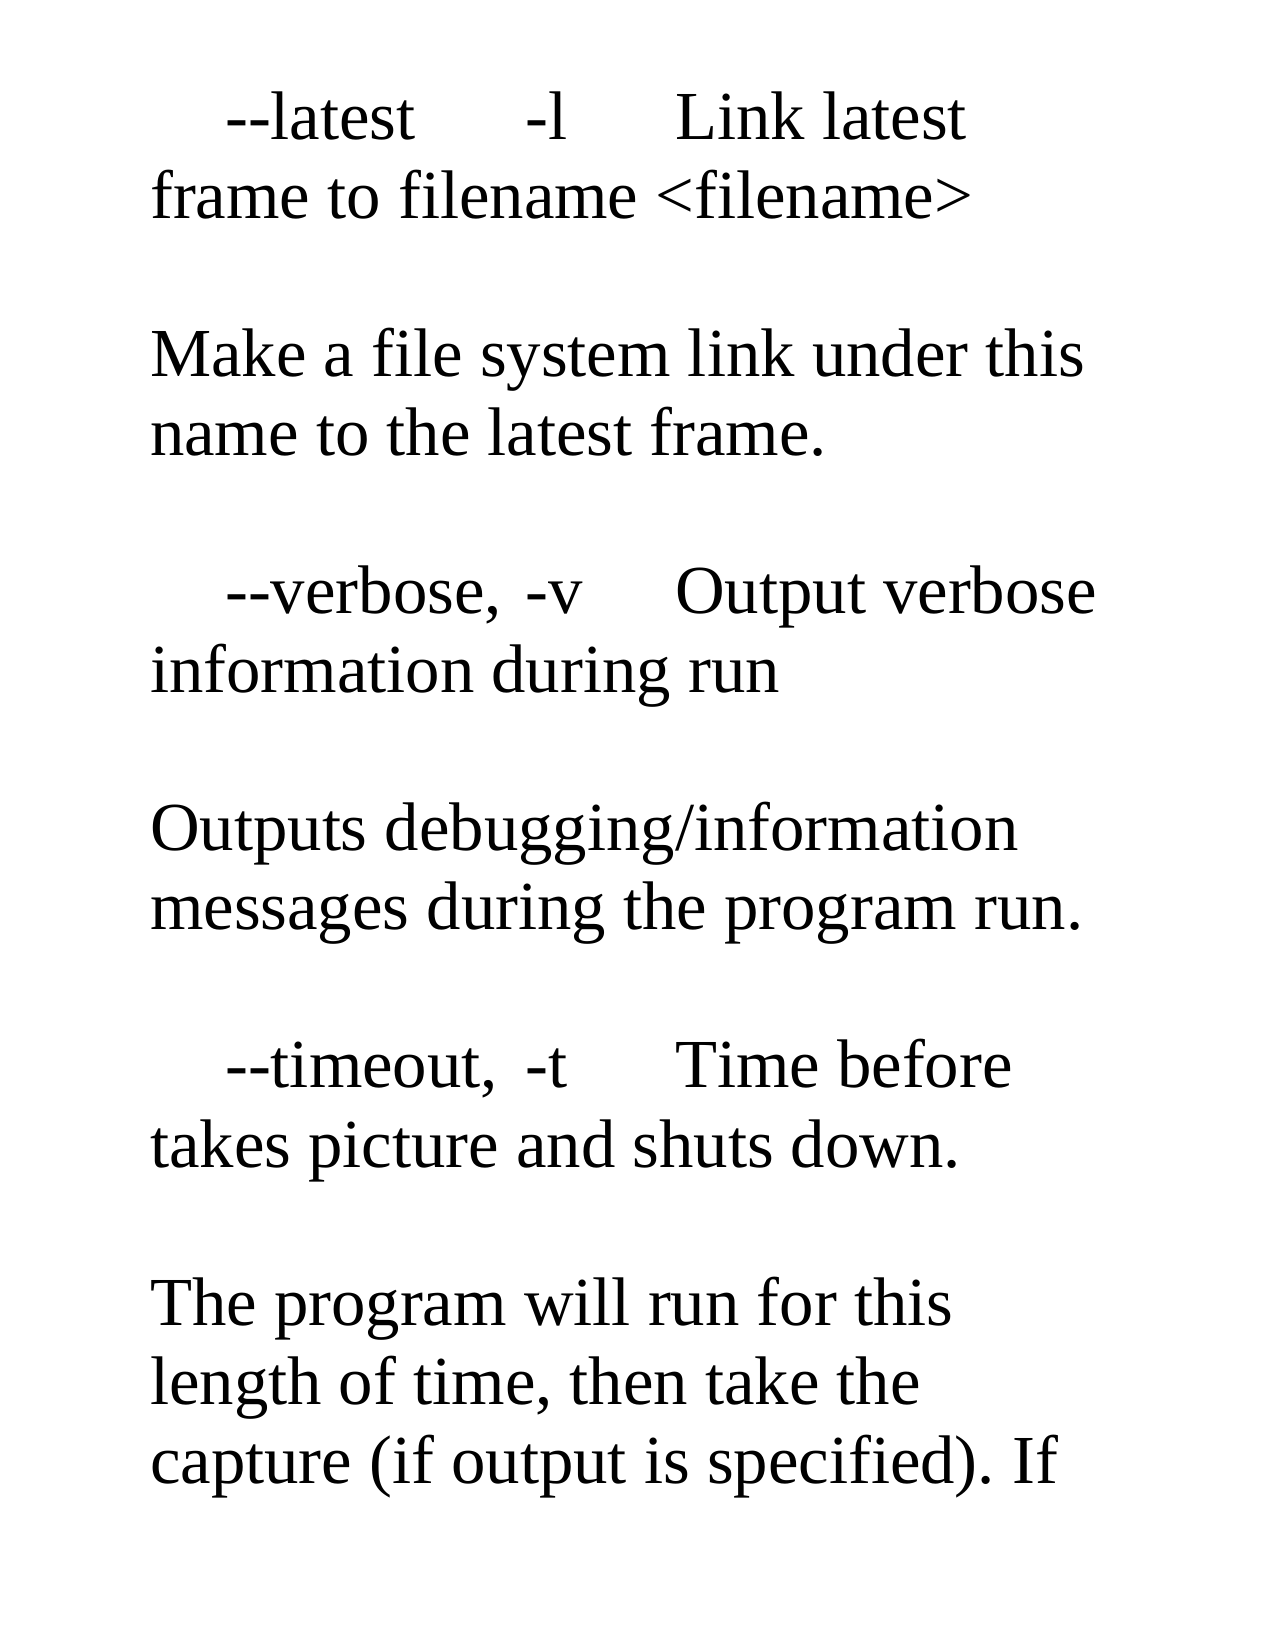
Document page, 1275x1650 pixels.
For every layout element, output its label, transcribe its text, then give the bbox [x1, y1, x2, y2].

text --timeout, -t Time before takes picture and shuts down. [150, 1024, 1125, 1182]
text The program will run for this length of time, then take the capture (if output is specified). If [150, 1261, 1125, 1498]
text --latest -l Link latest frame to filename <filename> [150, 75, 1125, 233]
text Outputs debugging/information messages during the program run. [150, 787, 1125, 945]
text Make a file system link under this name to the latest frame. [150, 312, 1125, 470]
text --verbose, -v Output verbose information during run [150, 549, 1125, 707]
